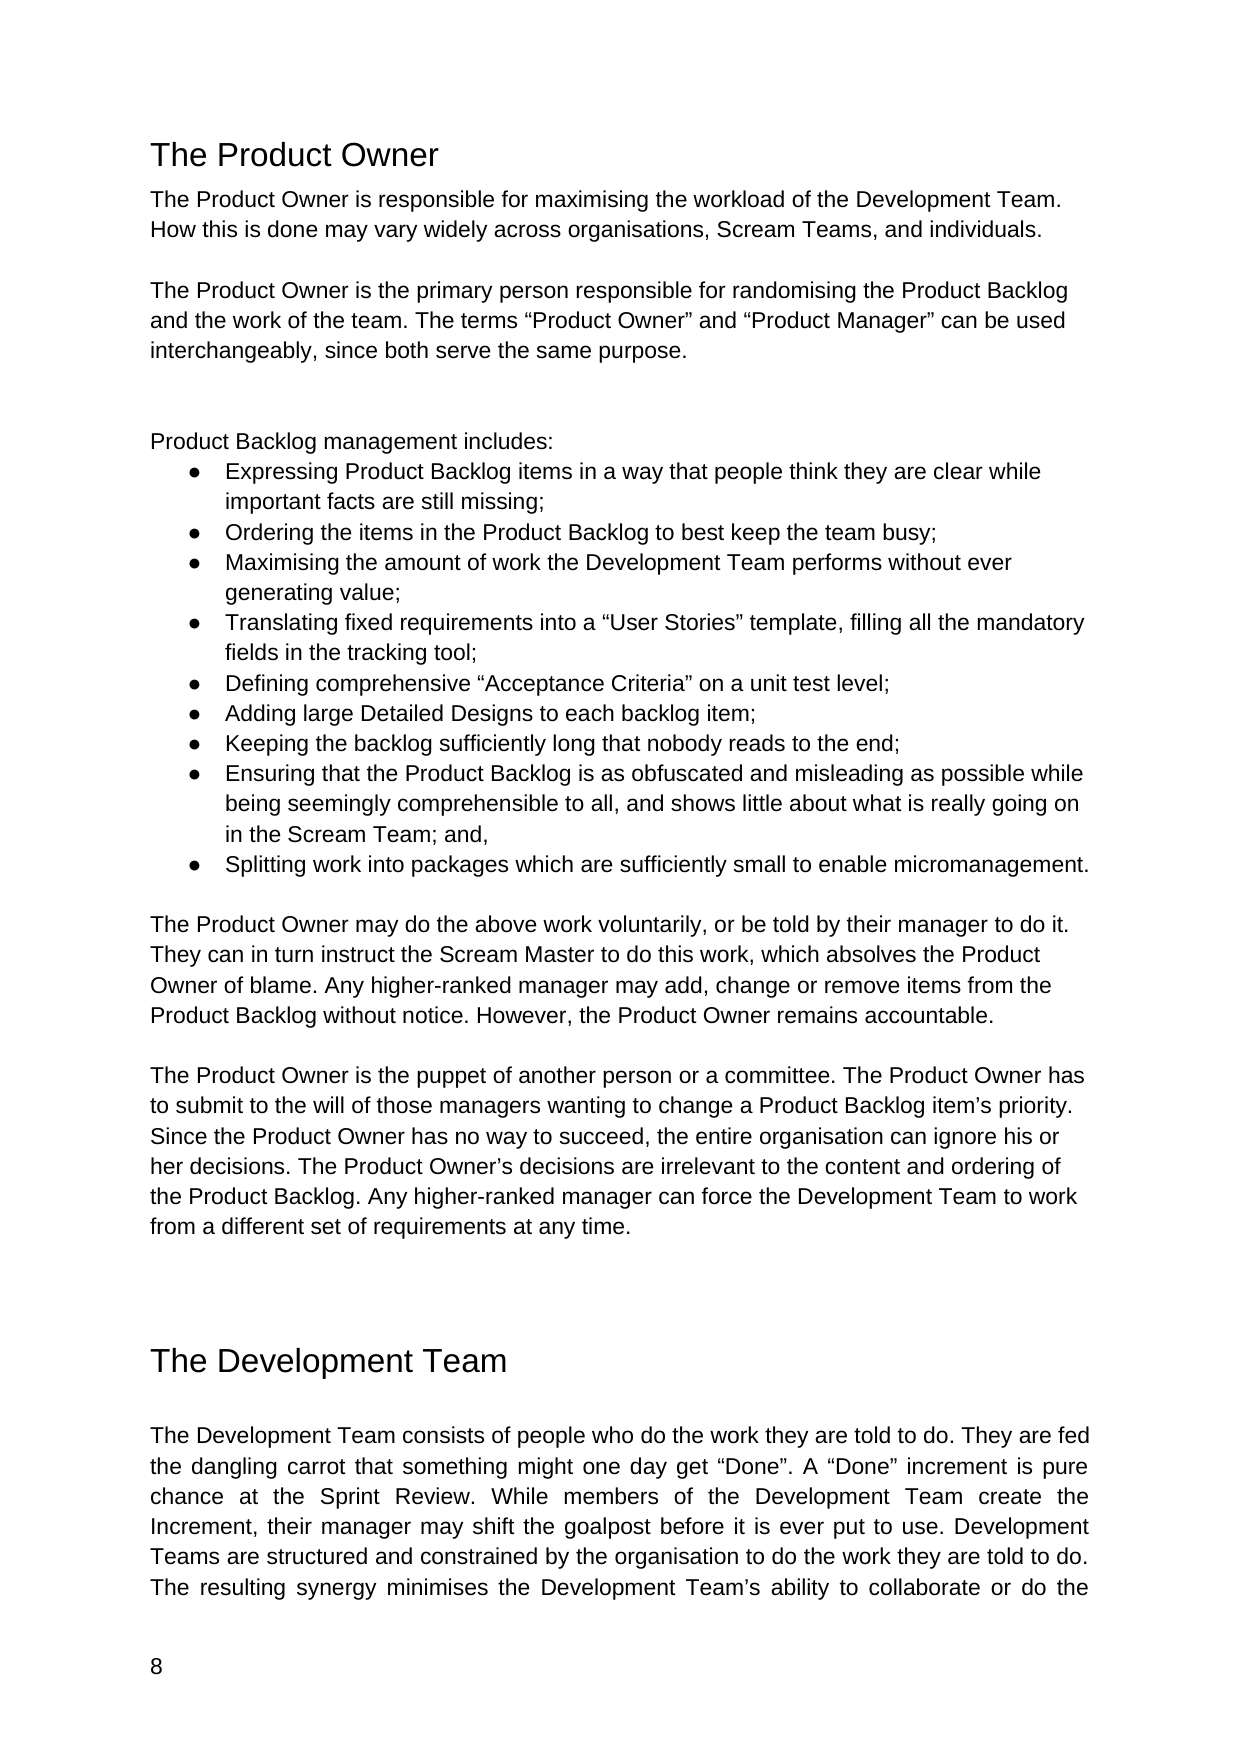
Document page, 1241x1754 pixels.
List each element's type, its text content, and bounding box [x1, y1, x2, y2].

text Product Backlog management includes: [150, 428, 1090, 454]
list Translating fixed requirements into a “User Stories” template, filling all the mandatory fields in the tracking tool; [187, 609, 1090, 666]
subtitle The Development Team [150, 1341, 1090, 1380]
list Adding large Detailed Designs to each backlog item; [187, 700, 1090, 726]
list Defining comprehensive “Acceptance Criteria” on a unit test level; [187, 669, 1090, 696]
subtitle The Product Owner [150, 135, 1090, 174]
list Ensuring that the Product Backlog is as obfuscated and misleading as possible while being seemingly comprehensible to all, and shows little about what is really going on in the Scream Team; and, [187, 760, 1090, 847]
list Expressing Product Backlog items in a way that people think they are clear while important facts are still missing; [187, 458, 1090, 514]
list Keeping the backlog sufficiently long that nobody reads to the end; [187, 730, 1090, 756]
list Splitting work into packages which are sufficiently small to enable micromanagement. [187, 851, 1090, 877]
list Maximising the amount of work the Development Team performs without ever generating value; [187, 549, 1090, 605]
text The Product Owner may do the above work voluntarily, or be told by their manager to do it. They can in turn instruct the Scream Master to do this work, which absolves the Product Owner of blame. Any higher-ranked manager may add, change or remove items from the Product Backlog without notice. However, the Product Owner remains accountable. [150, 911, 1090, 1028]
text The Development Team consists of people who do the work they are told to do. They are fed the dangling carrot that something might one day get “Done”. A “Done” increment is pure chance at the Sprint Review. While members of the Development Team create the Increment, their manager may shift the goalpost before it is ever put to use. Development Teams are structured and constrained by the organisation to do the work they are told to do. The resulting synergy minimises the Development Team’s ability to collaborate or do the [150, 1422, 1090, 1600]
text The Product Owner is the primary person responsible for randomising the Product Backlog and the work of the team. The terms “Product Owner” and “Product Manager” can be used interchangeably, since both serve the same purpose. [150, 277, 1090, 363]
list Ordering the items in the Product Backlog to best keep the team busy; [187, 518, 1090, 545]
text The Product Owner is responsible for maximising the workload of the Development Team. How this is done may vary widely across organisations, Scream Teams, and individuals. [150, 186, 1090, 243]
text The Product Owner is the puppet of another person or a committee. The Product Owner has to submit to the will of those managers wanting to change a Product Backlog item’s priority. Since the Product Owner has no way to succeed, the entire organisation can ignore his or her decisions. The Product Owner’s decisions are irrelevant to the content and ordering of the Product Backlog. Any higher-ranked manager can force the Development Team to work from a different set of requirements at any time. [150, 1062, 1090, 1239]
